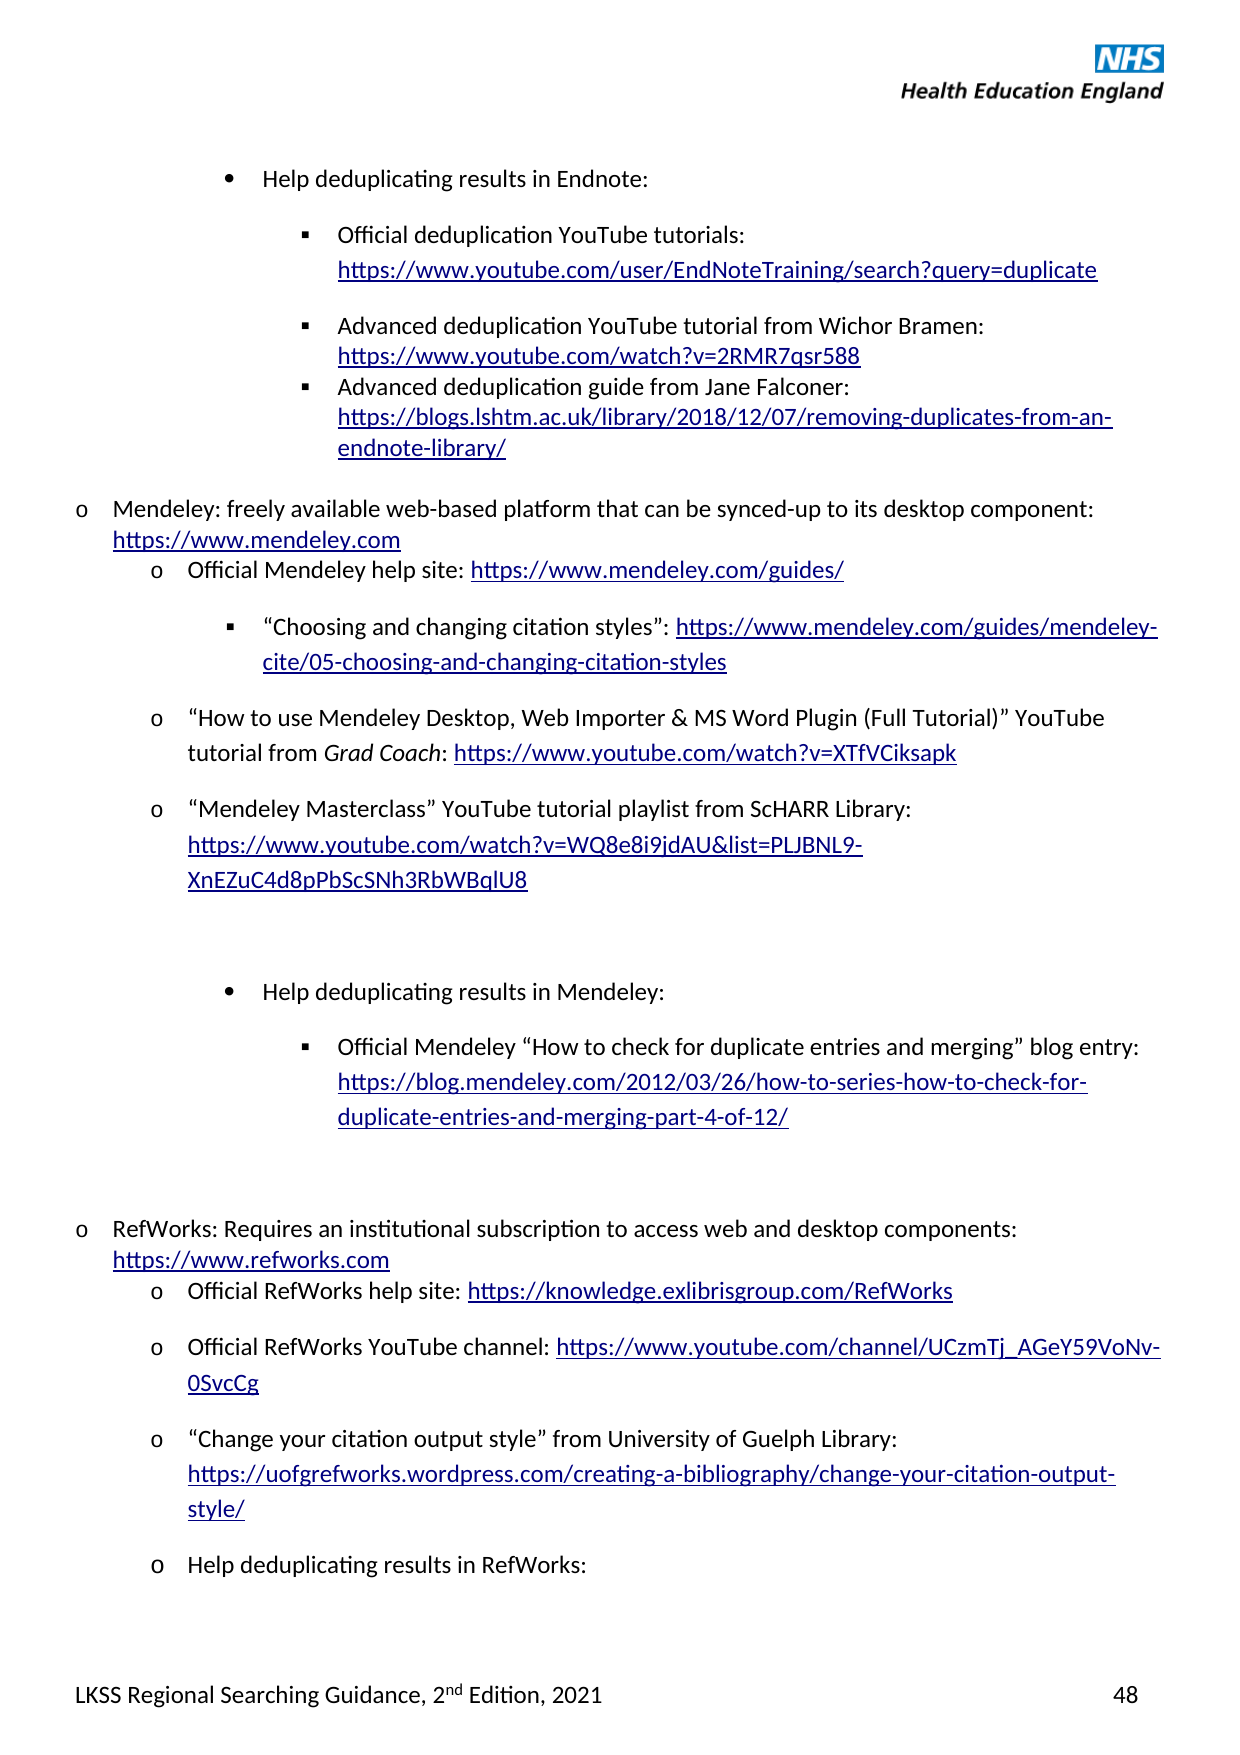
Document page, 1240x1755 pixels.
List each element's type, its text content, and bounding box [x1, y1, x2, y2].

list “Mendeley Masterclass” YouTube tutorial playlist from ScHARR Library: https://www.youtube.com/watch?v=WQ8e8i9jdAU&list=PLJBNL9-XnEZuC4d8pPbScSNh3RbWBqlU8 [150, 793, 1164, 894]
list “Change your citation output style” from University of Guelph Library: https://uofgrefworks.wordpress.com/creating-a-bibliography/change-your-citation-output-style/ [150, 1423, 1164, 1524]
list Official RefWorks YouTube channel: https://www.youtube.com/channel/UCzmTj_AGeY59VoNv-0SvcCg [150, 1331, 1164, 1398]
list Advanced deduplication guide from Jane Falconer: https://blogs.lshtm.ac.uk/library/2018/12/07/removing-duplicates-from-an-endnote-library/ [300, 371, 1164, 462]
list “How to use Mendeley Desktop, Web Importer & MS Word Plugin (Full Tutorial)” YouTube tutorial from Grad Coach: https://www.youtube.com/watch?v=XTfVCiksapk [150, 702, 1164, 768]
list Official deduplication YouTube tutorials: https://www.youtube.com/user/EndNoteTraining/search?query=duplicate [300, 219, 1164, 284]
list Official RefWorks help site: https://knowledge.exlibrisgroup.com/RefWorks [150, 1275, 1164, 1306]
list “Choosing and changing citation styles”: https://www.mendeley.com/guides/mendeley-cite/05-choosing-and-changing-citation-styles [225, 611, 1164, 677]
list Advanced deduplication YouTube tutorial from Wichor Bramen: https://www.youtube.com/watch?v=2RMR7qsr588 [300, 310, 1164, 371]
list Official Mendeley “How to check for duplicate entries and merging” blog entry: https://blog.mendeley.com/2012/03/26/how-to-series-how-to-check-for-duplicate-entries-and-merging-part-4-of-12/ [300, 1032, 1164, 1132]
list Mendeley: freely available web-based platform that can be synced-up to its desktop component: https://www.mendeley.com [75, 493, 1164, 554]
list RefWorks: Requires an institutional subscription to access web and desktop components: https://www.refworks.com [75, 1213, 1164, 1275]
list Help deduplicating results in Endnote: [225, 163, 1164, 194]
list Help deduplicating results in Mendeley: [225, 976, 1164, 1006]
list Official Mendeley help site: https://www.mendeley.com/guides/ [150, 554, 1164, 586]
list Help deduplicating results in RefWorks: [150, 1549, 1164, 1581]
